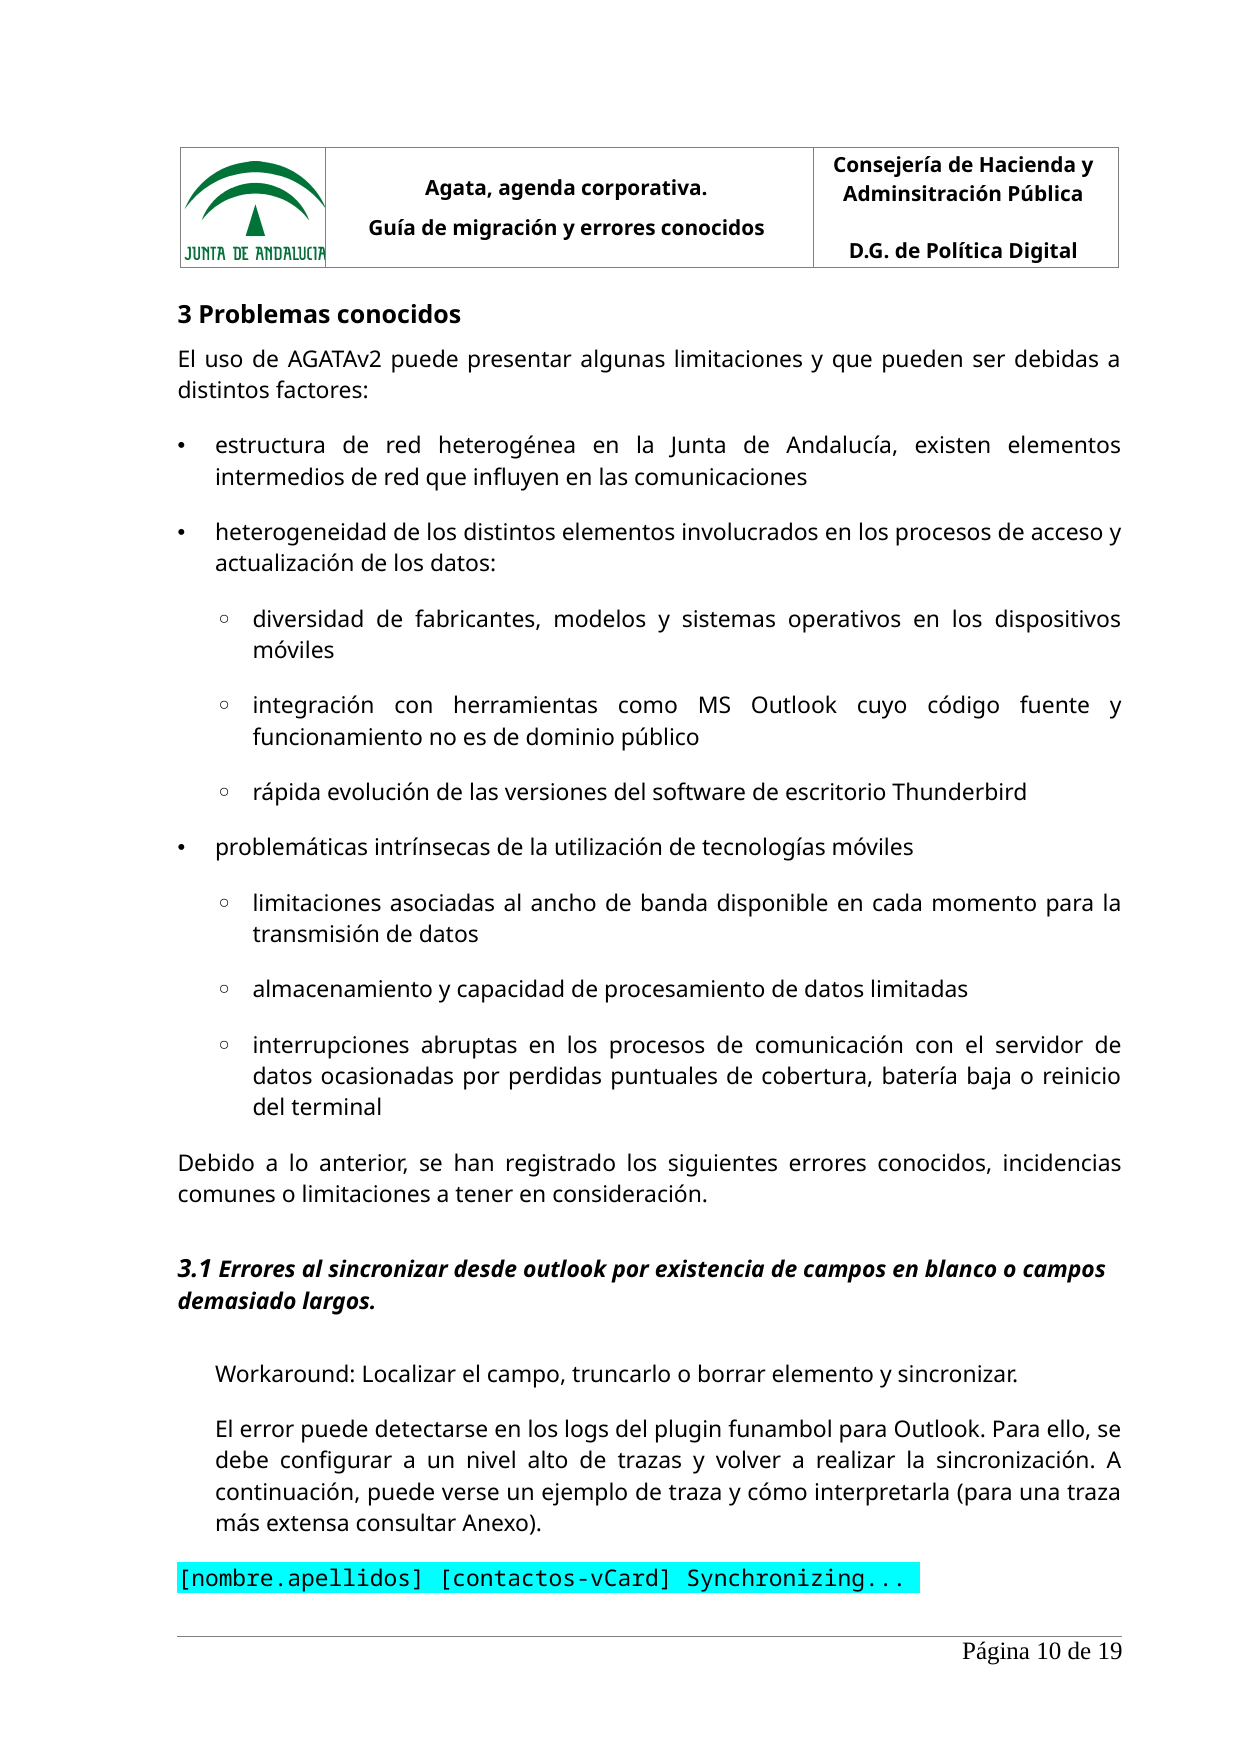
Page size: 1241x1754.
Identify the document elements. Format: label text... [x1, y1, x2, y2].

list interrupciones abruptas en los procesos de comunicación con el servidor de datos ocasionadas por perdidas puntuales de cobertura, batería baja o reinicio del terminal [215, 1029, 1122, 1122]
list rápida evolución de las versiones del software de escritorio Thunderbird [215, 776, 1122, 807]
list Workaround: Localizar el campo, truncarlo o borrar elemento y sincronizar. [177, 1358, 1122, 1389]
list almacenamiento y capacidad de procesamiento de datos limitadas [215, 973, 1122, 1004]
text [nombre.apellidos] [contactos-vCard] Synchronizing... [177, 1562, 1122, 1593]
list limitaciones asociadas al ancho de banda disponible en cada momento para la transmisión de datos [215, 887, 1122, 949]
subtitle Problemas conocidos [177, 297, 1122, 331]
list heterogeneidad de los distintos elementos involucrados en los procesos de acceso y actualización de los datos: [177, 516, 1122, 578]
list diversidad de fabricantes, modelos y sistemas operativos en los dispositivos móviles [215, 602, 1122, 665]
list El error puede detectarse en los logs del plugin funambol para Outlook. Para ello, se debe configurar a un nivel alto de trazas y volver a realizar la sincronización. A continuación, puede verse un ejemplo de traza y cómo interpretarla (para una traza más extensa consultar Anexo). [177, 1413, 1122, 1538]
picture [184, 161, 325, 260]
list integración con herramientas como MS Outlook cuyo código fuente y funcionamiento no es de dominio público [215, 689, 1122, 752]
list estructura de red heterogénea en la Junta de Andalucía, existen elementos intermedios de red que influyen en las comunicaciones [177, 429, 1122, 492]
text Debido a lo anterior, se han registrado los siguientes errores conocidos, incidencias comunes o limitaciones a tener en consideración. [177, 1147, 1122, 1209]
list problemáticas intrínsecas de la utilización de tecnologías móviles [177, 831, 1122, 862]
subtitle Errores al sincronizar desde outlook por existencia de campos en blanco o campos demasiado largos. [177, 1251, 1122, 1316]
text El uso de AGATAv2 puede presentar algunas limitaciones y que pueden ser debidas a distintos factores: [177, 342, 1122, 405]
